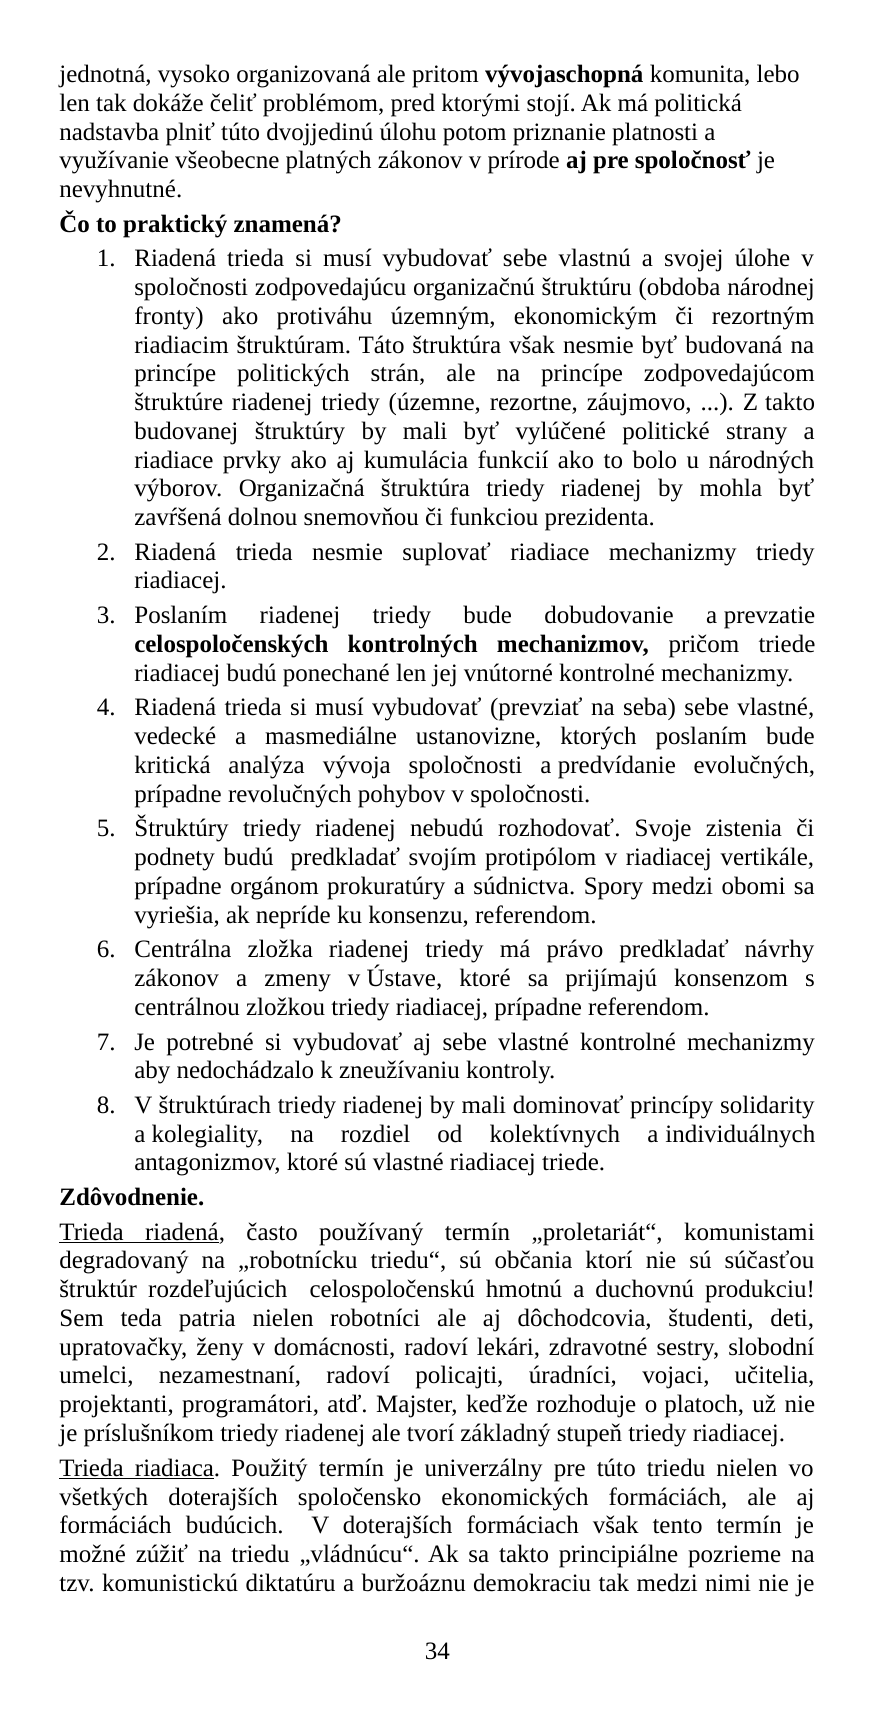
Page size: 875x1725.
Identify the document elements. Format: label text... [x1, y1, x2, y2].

text Čo to praktický znamená? [59, 209, 815, 237]
list Je potrebné si vybudovať aj sebe vlastné kontrolné mechanizmy aby nedochádzalo k zneužívaniu kontroly. [97, 1027, 815, 1084]
list V štruktúrach triedy riadenej by mali dominovať princípy solidarity a kolegiality, na rozdiel od kolektívnych a individuálnych antagonizmov, ktoré sú vlastné riadiacej triede. [97, 1090, 815, 1176]
text Zdôvodnenie. [59, 1182, 815, 1211]
list Poslaním riadenej triedy bude dobudovanie a prevzatie celospoločenských kontrolných mechanizmov, pričom triede riadiacej budú ponechané len jej vnútorné kontrolné mechanizmy. [97, 600, 815, 687]
list Riadená trieda si musí vybudovať sebe vlastnú a svojej úlohe v spoločnosti zodpovedajúcu organizačnú štruktúru (obdoba národnej fronty) ako protiváhu územným, ekonomickým či rezortným riadiacim štruktúram. Táto štruktúra však nesmie byť budovaná na princípe politických strán, ale na princípe zodpovedajúcom štruktúre riadenej triedy (územne, rezortne, záujmovo, ...). Z takto budovanej štruktúry by mali byť vylúčené politické strany a riadiace prvky ako aj kumulácia funkcií ako to bolo u národných výborov. Organizačná štruktúra triedy riadenej by mohla byť zavŕšená dolnou snemovňou či funkciou prezidenta. [97, 243, 815, 531]
text jednotná, vysoko organizovaná ale pritom vývojaschopná komunita, lebo len tak dokáže čeliť problémom, pred ktorými stojí. Ak má politická nadstavba plniť túto dvojjedinú úlohu potom priznanie platnosti a využívanie všeobecne platných zákonov v prírode aj pre spoločnosť je nevyhnutné. [59, 59, 815, 203]
list Riadená trieda nesmie suplovať riadiace mechanizmy triedy riadiacej. [97, 537, 815, 594]
list Riadená trieda si musí vybudovať (prevziať na seba) sebe vlastné, vedecké a masmediálne ustanovizne, ktorých poslaním bude kritická analýza vývoja spoločnosti a predvídanie evolučných, prípadne revolučných pohybov v spoločnosti. [97, 692, 815, 807]
list Štruktúry triedy riadenej nebudú rozhodovať. Svoje zistenia či podnety budú predkladať svojím protipólom v riadiacej vertikále, prípadne orgánom prokuratúry a súdnictva. Spory medzi obomi sa vyriešia, ak nepríde ku konsenzu, referendom. [97, 813, 815, 928]
list Centrálna zložka riadenej triedy má právo predkladať návrhy zákonov a zmeny v Ústave, ktoré sa prijímajú konsenzom s centrálnou zložkou triedy riadiacej, prípadne referendom. [97, 934, 815, 1021]
text Trieda riadiaca. Použitý termín je univerzálny pre túto triedu nielen vo všetkých doterajších spoločensko ekonomických formáciách, ale aj formáciách budúcich. V doterajších formáciach však tento termín je možné zúžiť na triedu „vládnúcu“. Ak sa takto principiálne pozrieme na tzv. komunistickú diktatúru a buržoáznu demokraciu tak medzi nimi nie je [59, 1453, 815, 1597]
text Trieda riadená, často používaný termín „proletariát“, komunistami degradovaný na „robotnícku triedu“, sú občania ktorí nie sú súčasťou štruktúr rozdeľujúcich celospoločenskú hmotnú a duchovnú produkciu! Sem teda patria nielen robotníci ale aj dôchodcovia, študenti, deti, upratovačky, ženy v domácnosti, radoví lekári, zdravotné sestry, slobodní umelci, nezamestnaní, radoví policajti, úradníci, vojaci, učitelia, projektanti, programátori, atď. Majster, keďže rozhoduje o platoch, už nie je príslušníkom triedy riadenej ale tvorí základný stupeň triedy riadiacej. [59, 1217, 815, 1447]
